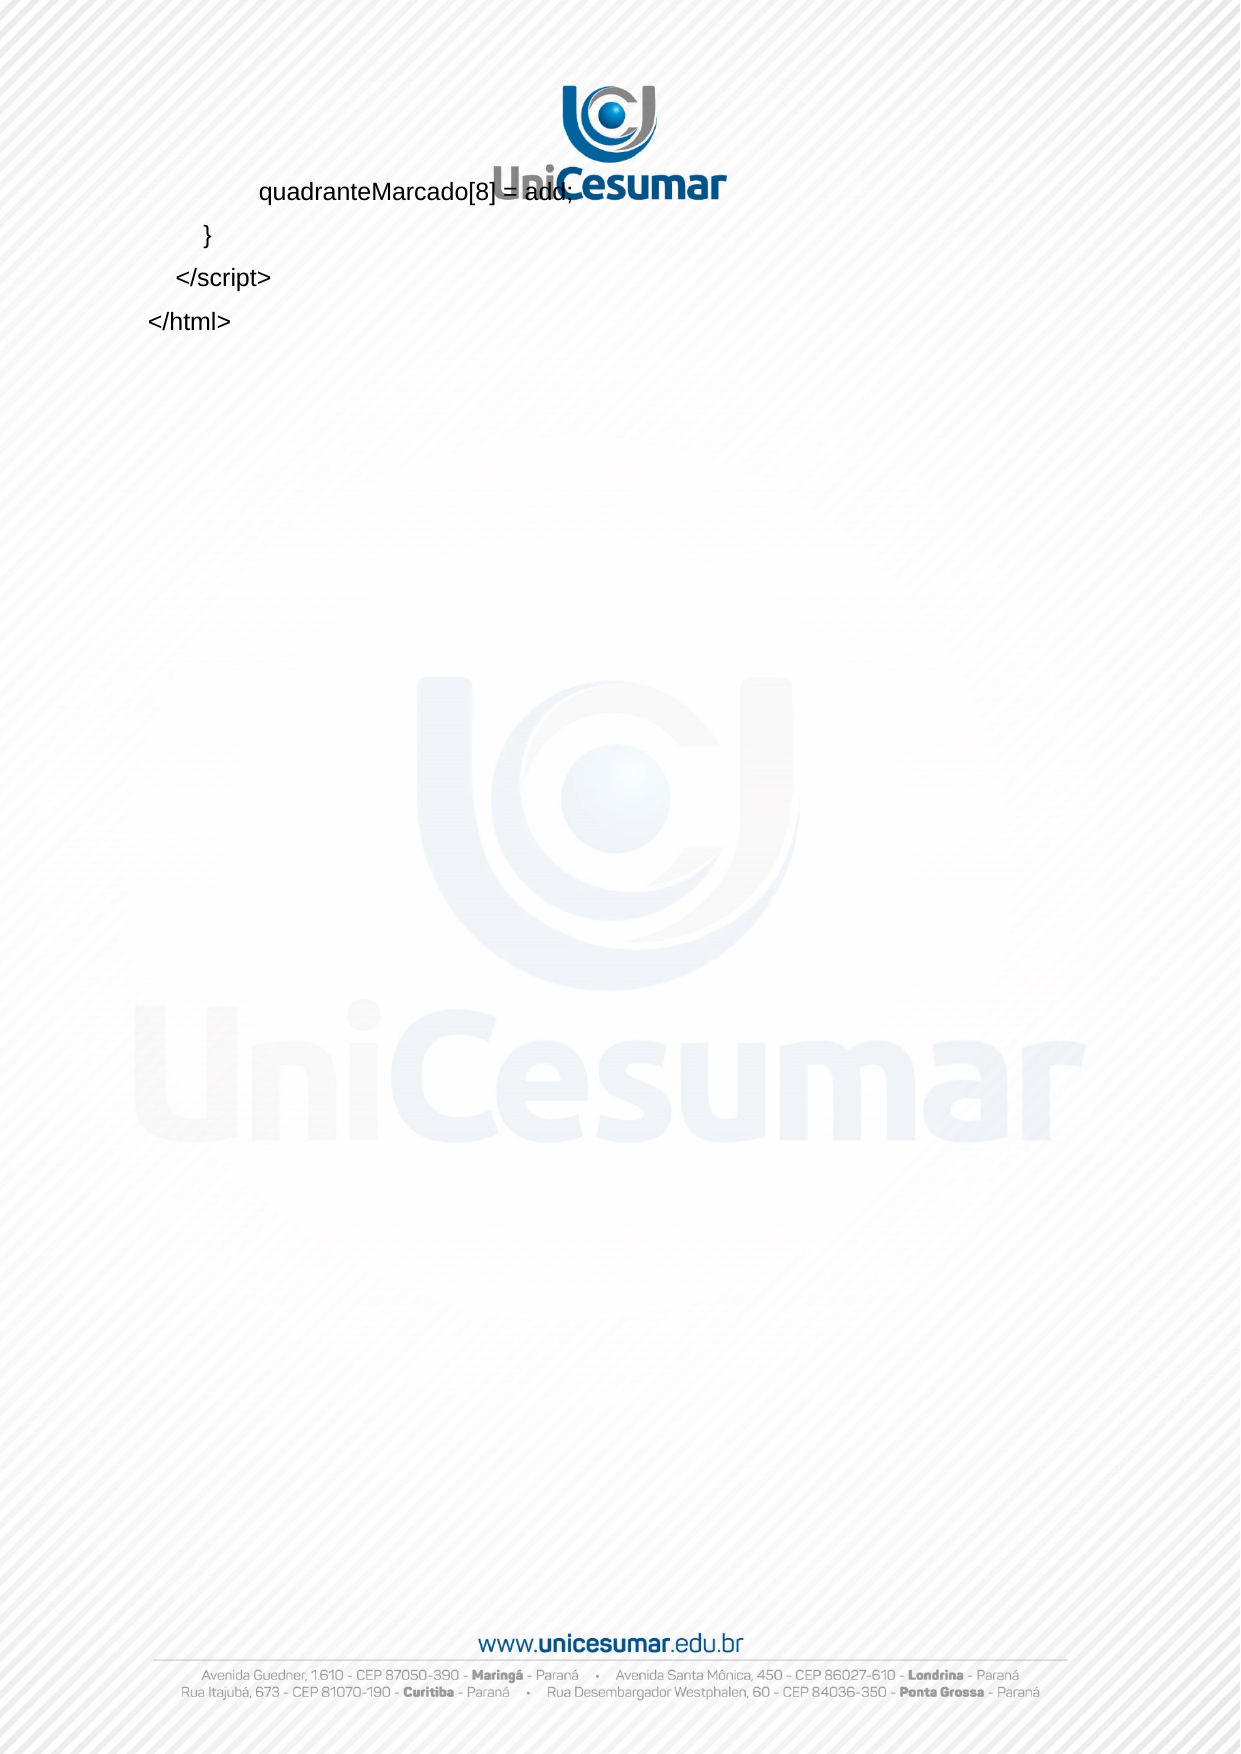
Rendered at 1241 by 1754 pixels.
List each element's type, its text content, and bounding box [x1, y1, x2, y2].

text } [148, 220, 1078, 249]
text </script> [148, 263, 1078, 292]
text </html> [148, 307, 1078, 335]
picture [0, 0, 1241, 1754]
text quadranteMarcado[8] = add; [148, 177, 1078, 206]
